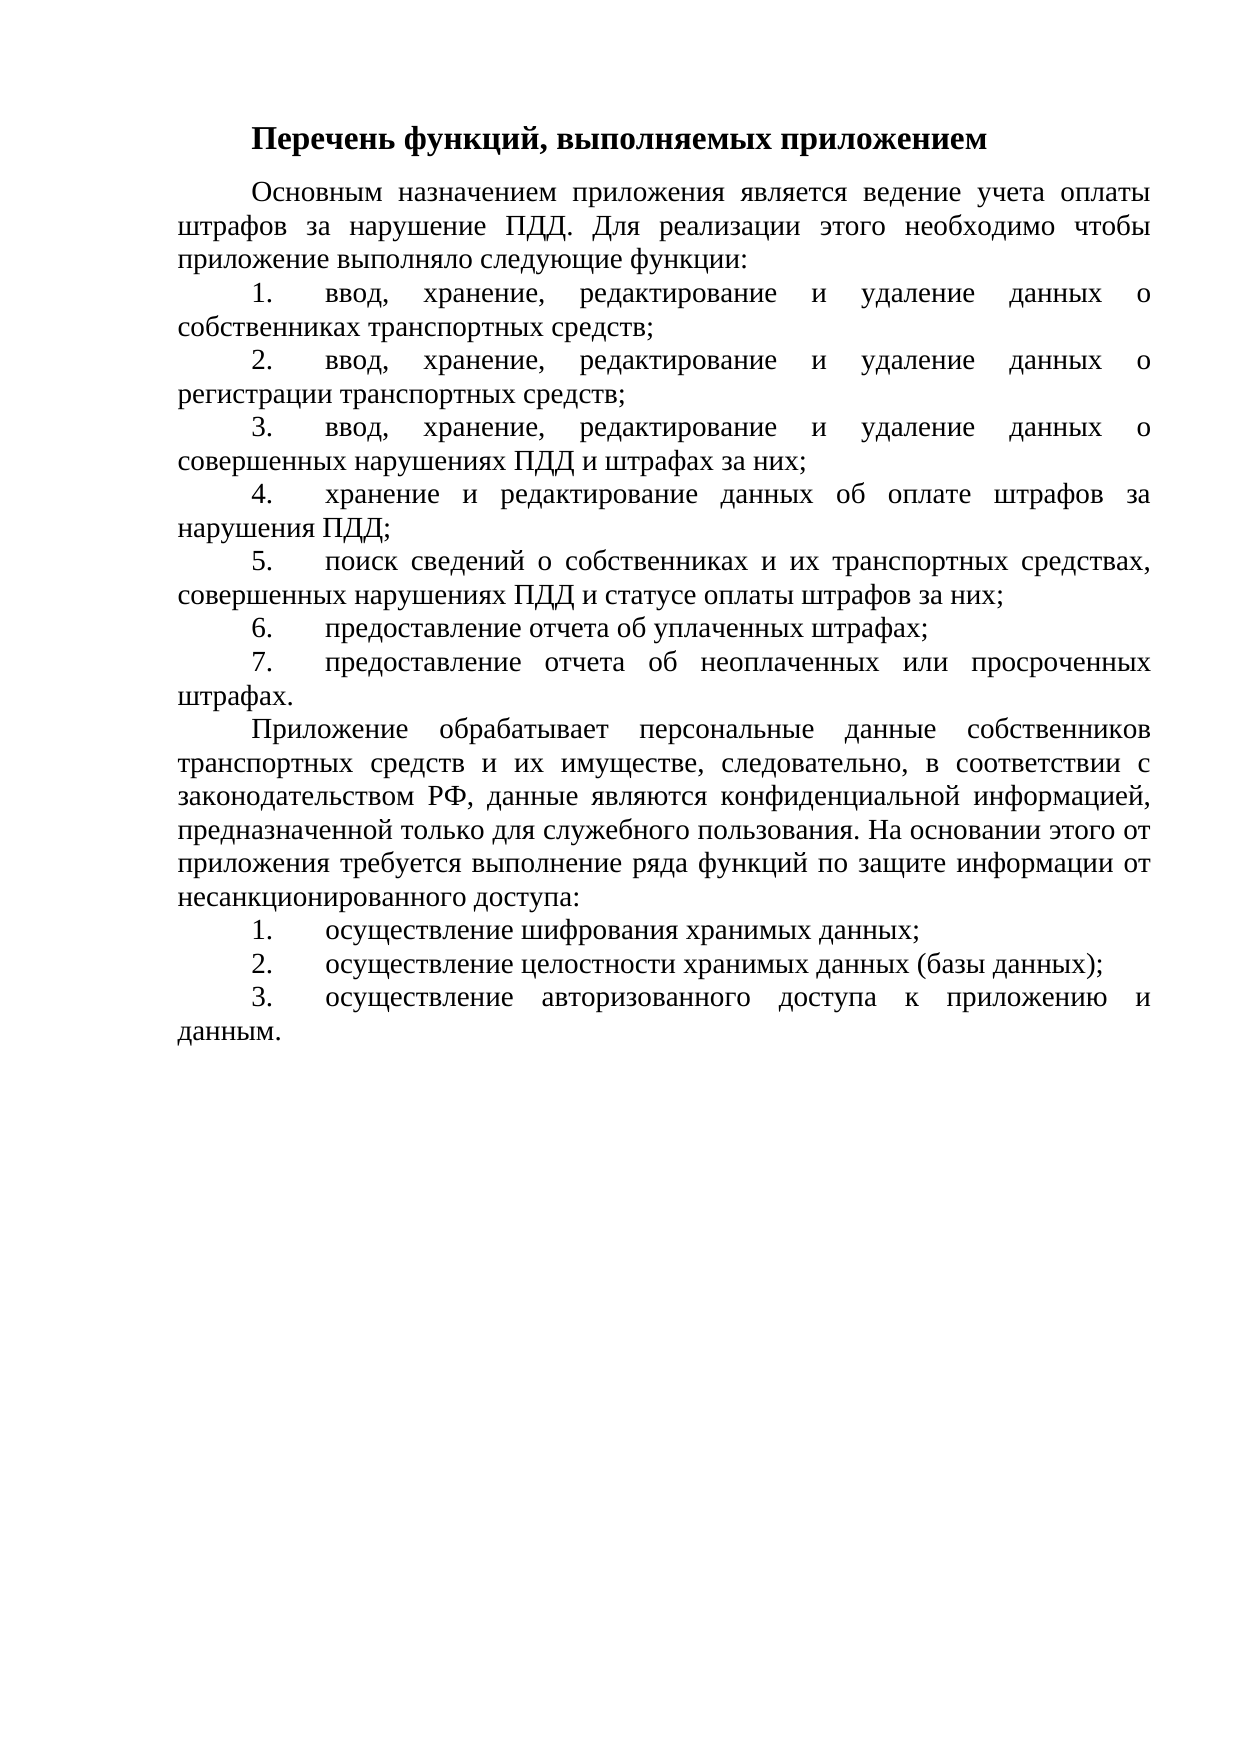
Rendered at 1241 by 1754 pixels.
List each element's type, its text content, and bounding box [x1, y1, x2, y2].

text Приложение обрабатывает персональные данные собственников транспортных средств и их имуществе, следовательно, в соответствии с законодательством РФ, данные являются конфиденциальной информацией, предназначенной только для служебного пользования. На основании этого от приложения требуется выполнение ряда функций по защите информации от несанкционированного доступа: [177, 711, 1152, 912]
list поиск сведений о собственниках и их транспортных средствах, совершенных нарушениях ПДД и статусе оплаты штрафов за них; [177, 543, 1152, 611]
list осуществление шифрования хранимых данных; [177, 912, 1152, 946]
list ввод, хранение, редактирование и удаление данных о собственниках транспортных средств; [177, 275, 1152, 342]
text Основным назначением приложения является ведение учета оплаты штрафов за нарушение ПДД. Для реализации этого необходимо чтобы приложение выполняло следующие функции: [177, 174, 1152, 275]
list ввод, хранение, редактирование и удаление данных о регистрации транспортных средств; [177, 342, 1152, 409]
list предоставление отчета об уплаченных штрафах; [177, 611, 1152, 644]
list осуществление целостности хранимых данных (базы данных); [177, 946, 1152, 979]
list осуществление авторизованного доступа к приложению и данным. [177, 979, 1152, 1047]
list предоставление отчета об неоплаченных или просроченных штрафах. [177, 644, 1152, 711]
list хранение и редактирование данных об оплате штрафов за нарушения ПДД; [177, 476, 1152, 543]
list ввод, хранение, редактирование и удаление данных о совершенных нарушениях ПДД и штрафах за них; [177, 409, 1152, 476]
subtitle Перечень функций, выполняемых приложением [177, 118, 1152, 156]
